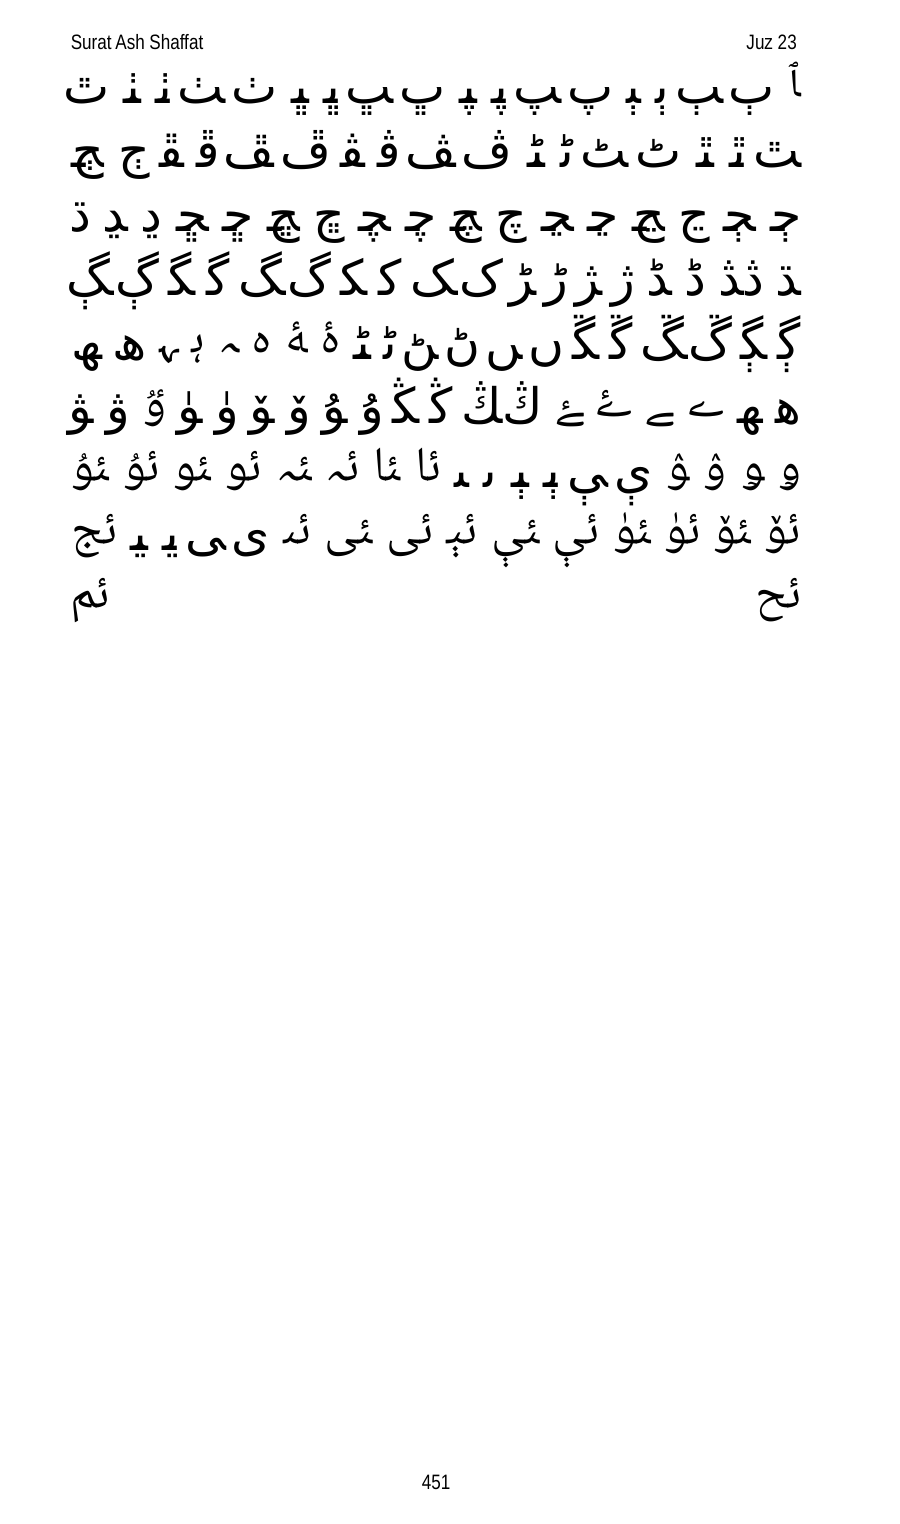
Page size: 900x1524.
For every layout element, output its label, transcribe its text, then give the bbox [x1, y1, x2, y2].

text ﭑ ﭒ ﭓ ﭔ ﭕ ﭖ ﭗ ﭘ ﭙ ﭚ ﭛ ﭜ ﭝ ﭞ ﭟ ﭠ ﭡ ﭢ ﭣ ﭤ ﭥ ﭦ ﭧ ﭨ ﭩ ﭪ ﭫ ﭬ ﭭ ﭮ ﭯ ﭰ ﭱ ﭲ ﭳ ﭴ ﭵ ﭶ ﭷ ﭸ ﭹ ﭺ ﭻ ﭼ ﭽ ﭾ ﭿ ﮀ ﮁ ﮂ ﮃ ﮄ ﮅ ﮆﮇ ﮈ ﮉ ﮊ ﮋ ﮌ ﮍ ﮎ ﮏ ﮐ ﮑ ﮒ ﮓ ﮔ ﮕ ﮖ ﮗ ﮘ ﮙ ﮚ ﮛ ﮜ ﮝ ﮞ ﮟ ﮠ ﮡ ﮢ ﮣ ﮤ ﮥ ﮦ ﮧ ﮨ ﮩ ﮪ ﮫ ﮬ ﮭ ﮮ ﮯ ﮰ ﮱ ﯓ ﯔ ﯕ ﯖ ﯗ ﯘ ﯙ ﯚ ﯛ ﯜ ﯝ ﯞ ﯟ ﯠ ﯡ ﯢ ﯣ ﯤ ﯥ ﯦ ﯧ ﯨ ﯩ ﯪ ﯫ ﯬ ﯭ ﯮ ﯯ ﯰ ﯱ ﯲ ﯳ ﯴ ﯵ ﯶ ﯷ ﯸ ﯹ ﯺ ﯻ ﯼ ﯽ ﯾ ﯿ ﰀ ﰁ ﰂ [71, 60, 801, 635]
